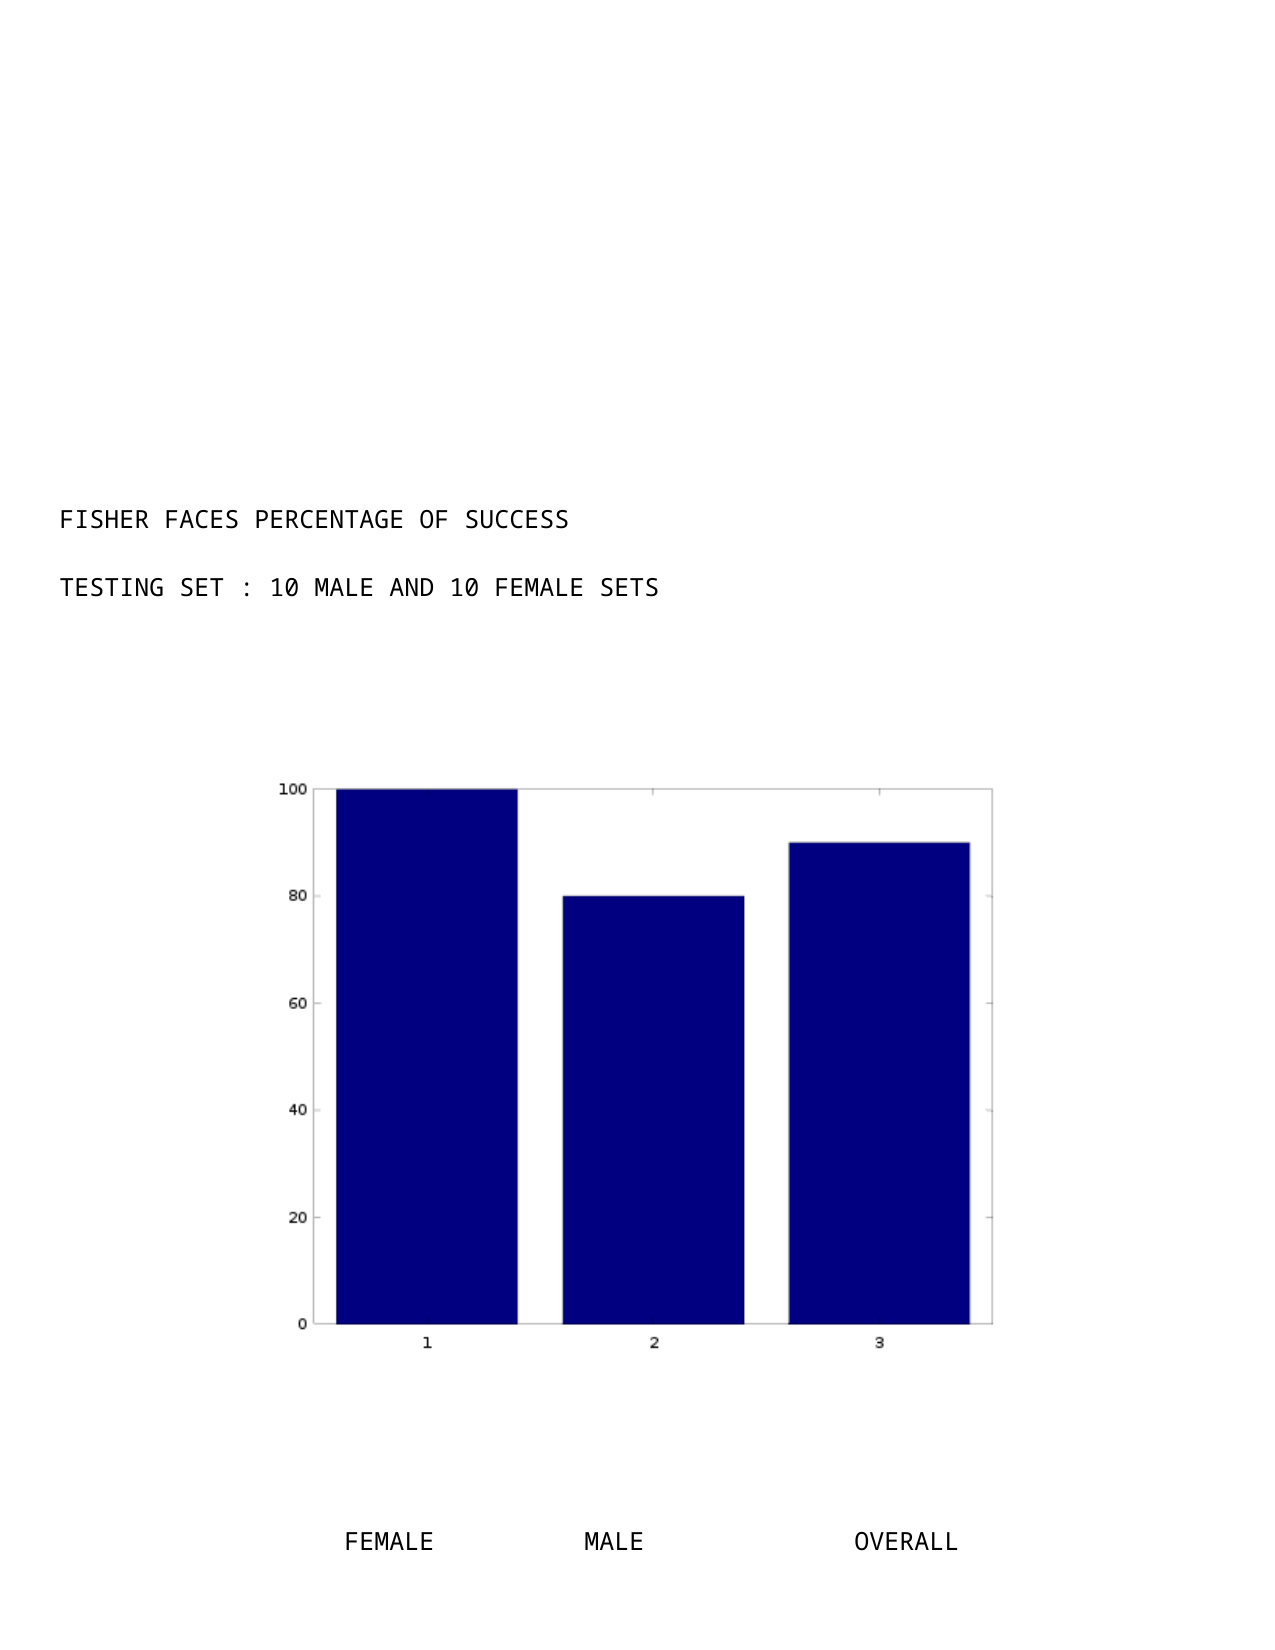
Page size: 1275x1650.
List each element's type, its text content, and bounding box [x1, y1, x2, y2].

text TESTING SET : 10 MALE AND 10 FEMALE SETS [59, 570, 1216, 604]
text FEMALE MALE OVERALL [59, 1524, 1216, 1558]
text FISHER FACES PERCENTAGE OF SUCCESS [59, 502, 1216, 536]
picture [202, 740, 1073, 1378]
